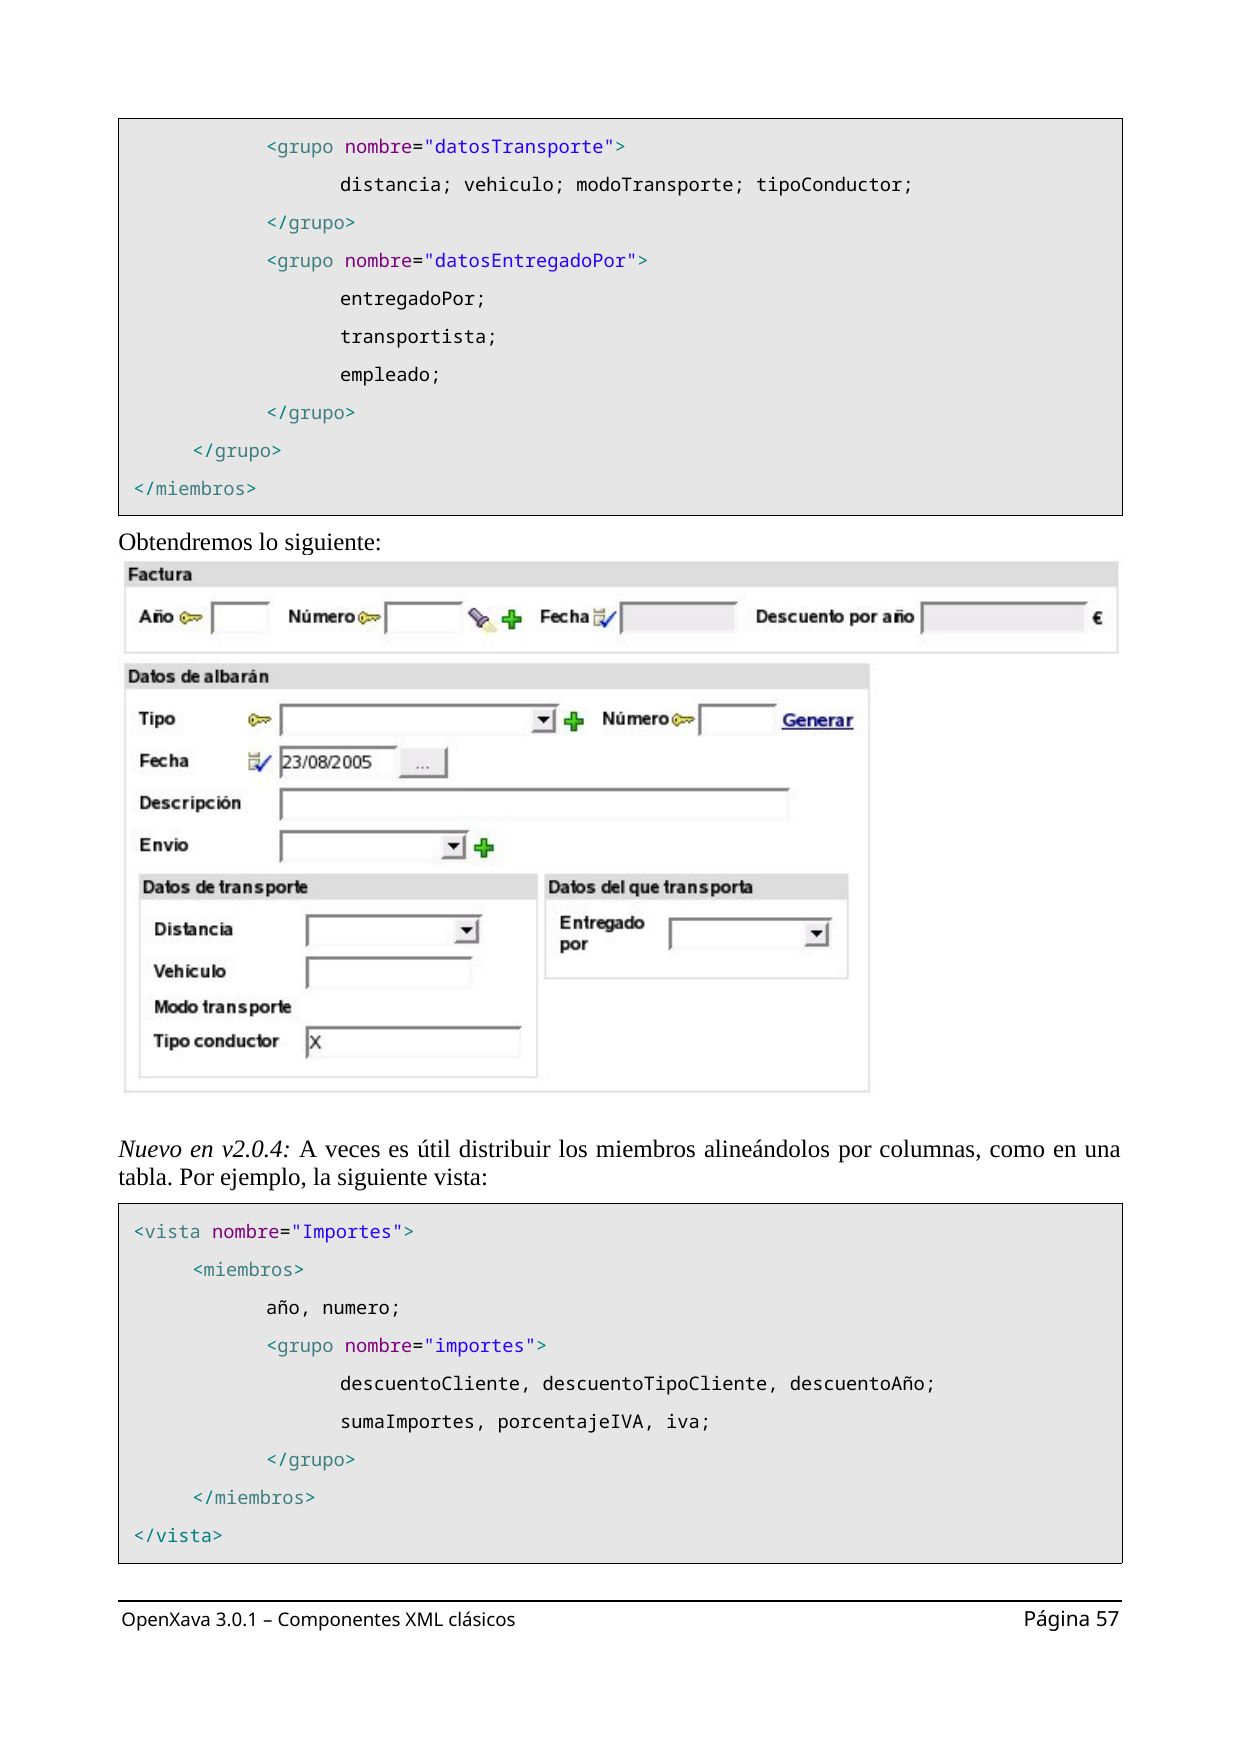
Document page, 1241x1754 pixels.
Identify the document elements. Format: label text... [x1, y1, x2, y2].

text <miembros> [119, 1241, 1122, 1279]
text <grupo nombre="importes"> [119, 1317, 1122, 1355]
text año, numero; [119, 1279, 1122, 1317]
text </vista> [119, 1507, 1122, 1563]
text </grupo> [119, 194, 1122, 232]
text </grupo> [119, 384, 1122, 422]
text entregadoPor; [119, 270, 1122, 308]
text Nuevo en v2.0.4: A veces es útil distribuir los miembros alineándolos por columnas, como en una tabla. Por ejemplo, la siguiente vista: [118, 1135, 1122, 1191]
picture [118, 555, 1122, 1096]
text </miembros> [119, 1469, 1122, 1507]
text Obtendremos lo siguiente: [118, 528, 1122, 555]
text sumaImportes, porcentajeIVA, iva; [119, 1393, 1122, 1431]
text <grupo nombre="datosEntregadoPor"> [119, 232, 1122, 270]
text <grupo nombre="datosTransporte"> [119, 119, 1122, 156]
text descuentoCliente, descuentoTipoCliente, descuentoAño; [119, 1355, 1122, 1393]
text <vista nombre="Importes"> [119, 1204, 1122, 1241]
text distancia; vehiculo; modoTransporte; tipoConductor; [119, 156, 1122, 194]
text </grupo> [119, 1431, 1122, 1469]
text </miembros> [119, 460, 1122, 515]
text empleado; [119, 346, 1122, 384]
text </grupo> [119, 422, 1122, 460]
text transportista; [119, 308, 1122, 346]
